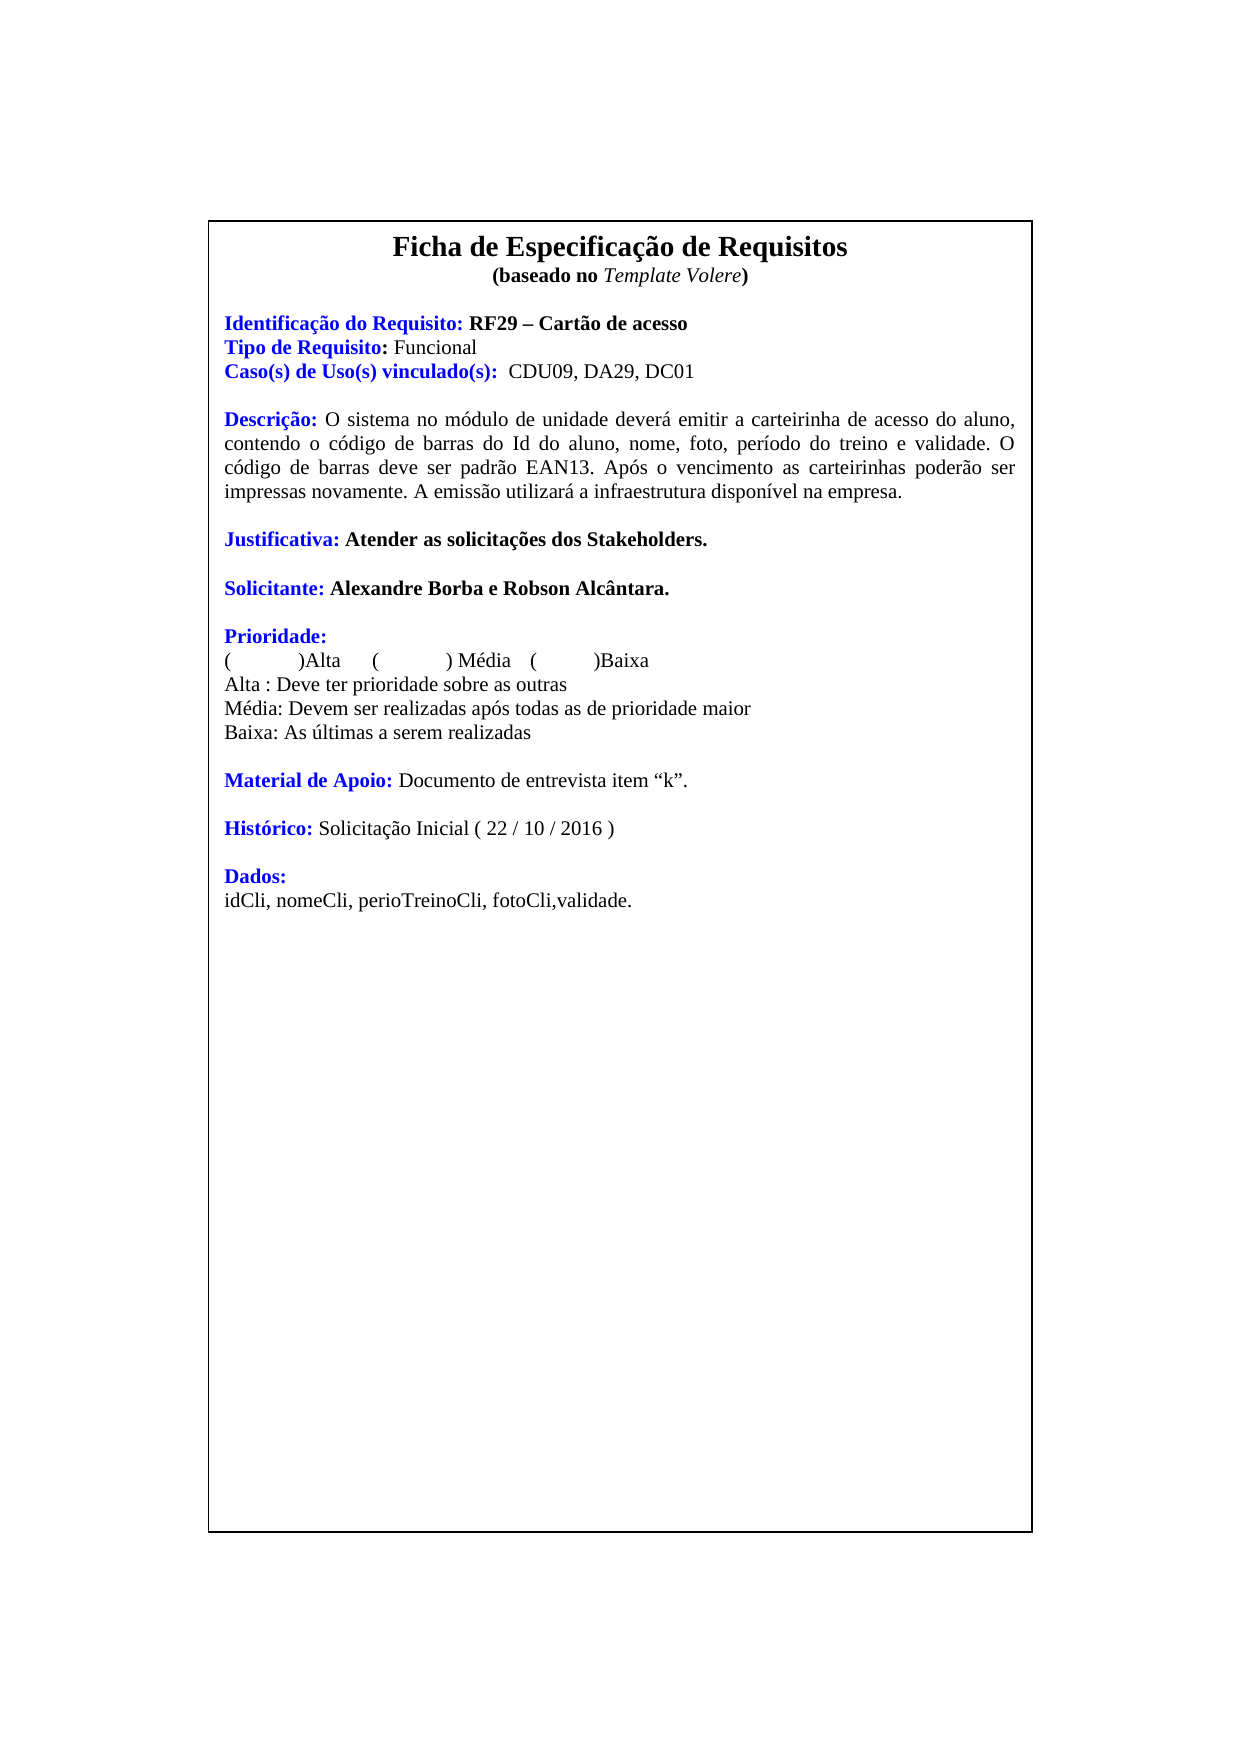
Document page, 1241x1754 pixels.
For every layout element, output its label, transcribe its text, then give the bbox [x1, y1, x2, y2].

text Material de Apoio: Documento de entrevista item “k”. [224, 768, 1016, 792]
text Caso(s) de Uso(s) vinculado(s): CDU09, DA29, DC01 [224, 359, 1016, 383]
text idCli, nomeCli, perioTreinoCli, fotoCli,validade. [224, 888, 1016, 912]
text ( )Alta ( ) Média ( )Baixa [224, 648, 1016, 672]
text Justificativa: Atender as solicitações dos Stakeholders. [224, 527, 1016, 551]
text Baixa: As últimas a serem realizadas [224, 720, 1016, 744]
text Descrição: O sistema no módulo de unidade deverá emitir a carteirinha de acesso do aluno, contendo o código de barras do Id do aluno, nome, foto, período do treino e validade. O código de barras deve ser padrão EAN13. Após o vencimento as carteirinhas poderão ser impressas novamente. A emissão utilizará a infraestrutura disponível na empresa. [224, 407, 1016, 503]
text Identificação do Requisito: RF29 – Cartão de acesso [224, 311, 1016, 335]
text Tipo de Requisito: Funcional [224, 335, 1016, 359]
text Histórico: Solicitação Inicial ( 22 / 10 / 2016 ) [224, 816, 1016, 840]
text Prioridade: [224, 623, 1016, 648]
text Alta : Deve ter prioridade sobre as outras [224, 672, 1016, 696]
text Solicitante: Alexandre Borba e Robson Alcântara. [224, 575, 1016, 599]
text Dados: [224, 864, 1016, 888]
text (baseado no Template Volere) [224, 263, 1016, 287]
text Média: Devem ser realizadas após todas as de prioridade maior [224, 696, 1016, 720]
text Ficha de Especificação de Requisitos [224, 229, 1016, 263]
